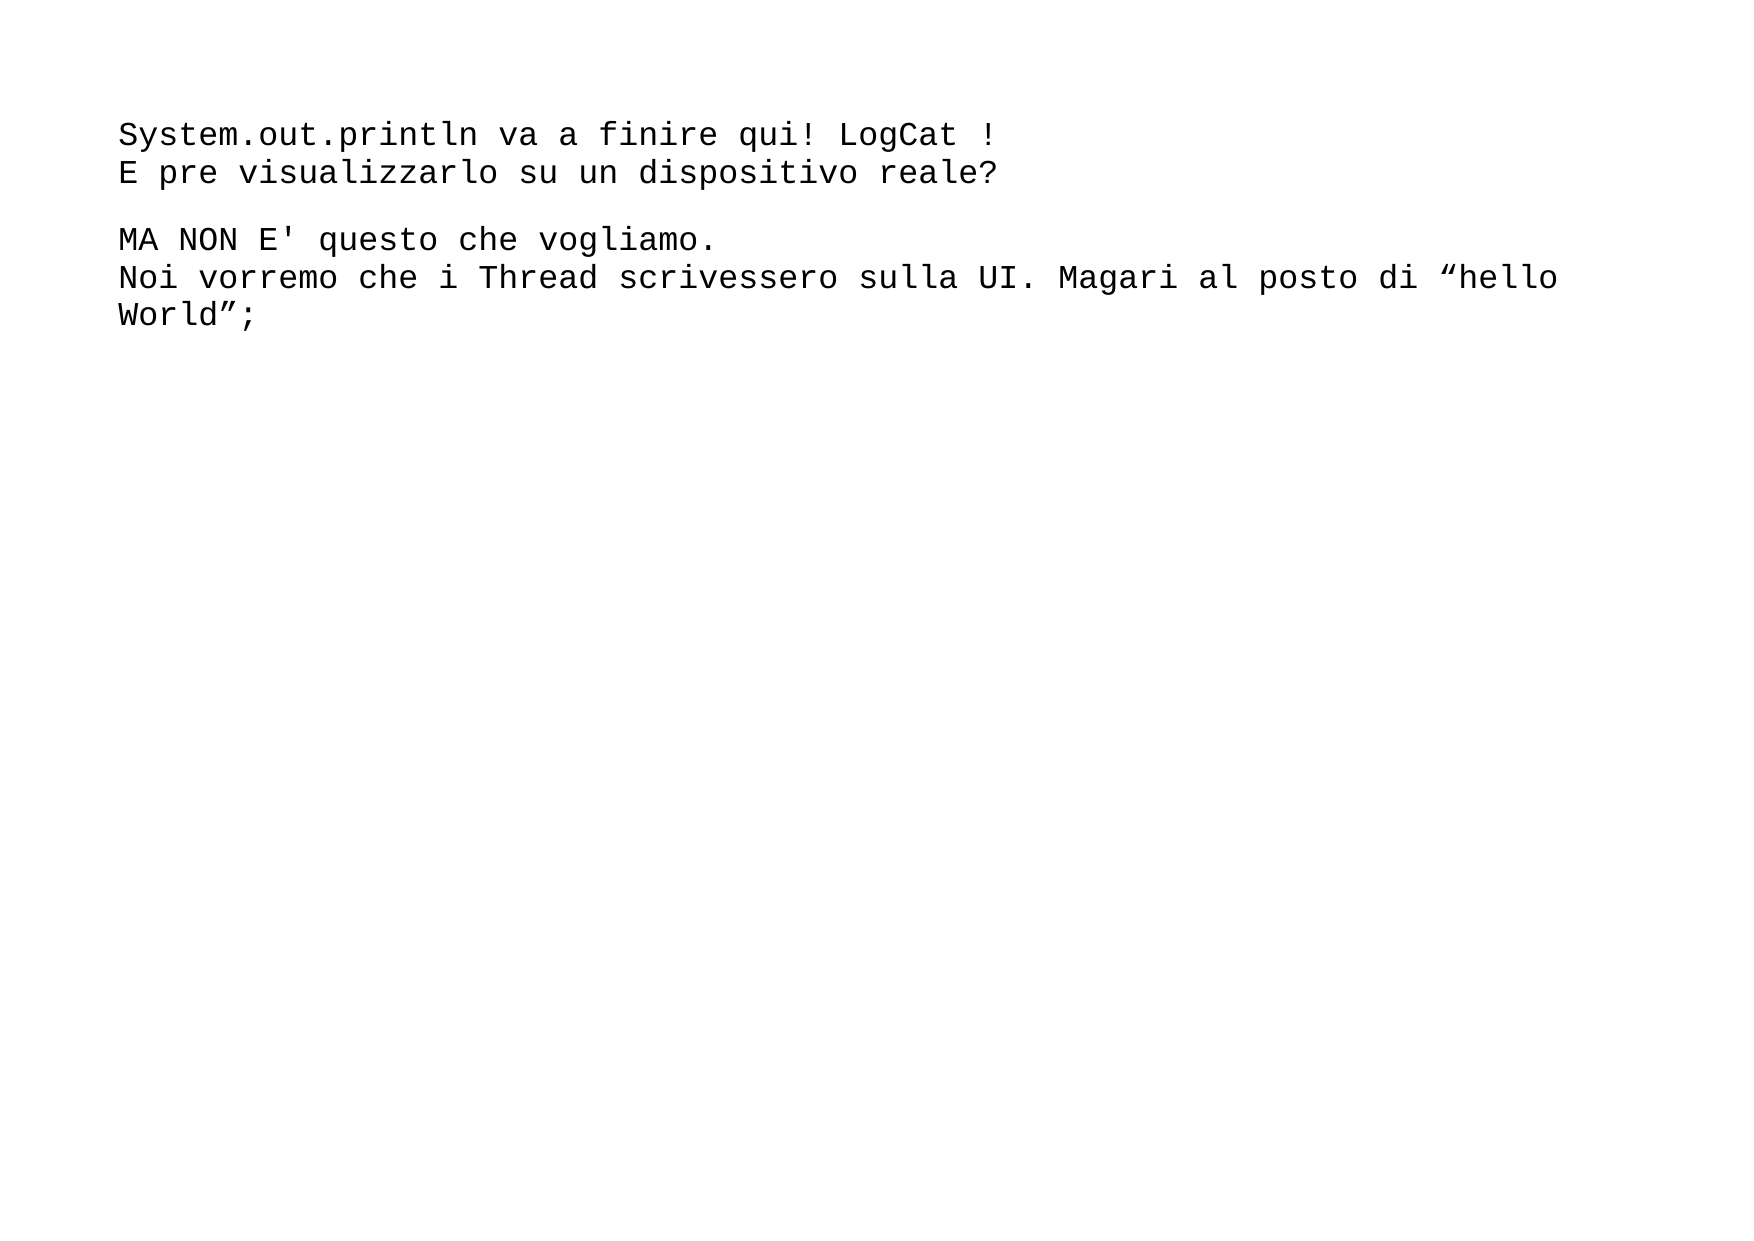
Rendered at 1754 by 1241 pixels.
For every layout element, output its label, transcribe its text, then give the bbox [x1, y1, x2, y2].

text System.out.println va a finire qui! LogCat ! [118, 118, 1636, 156]
text Noi vorremo che i Thread scrivessero sulla UI. Magari al posto di “hello World”; [118, 260, 1636, 336]
text MA NON E' questo che vogliamo. [118, 222, 1636, 260]
text E pre visualizzarlo su un dispositivo reale? [118, 156, 1636, 194]
